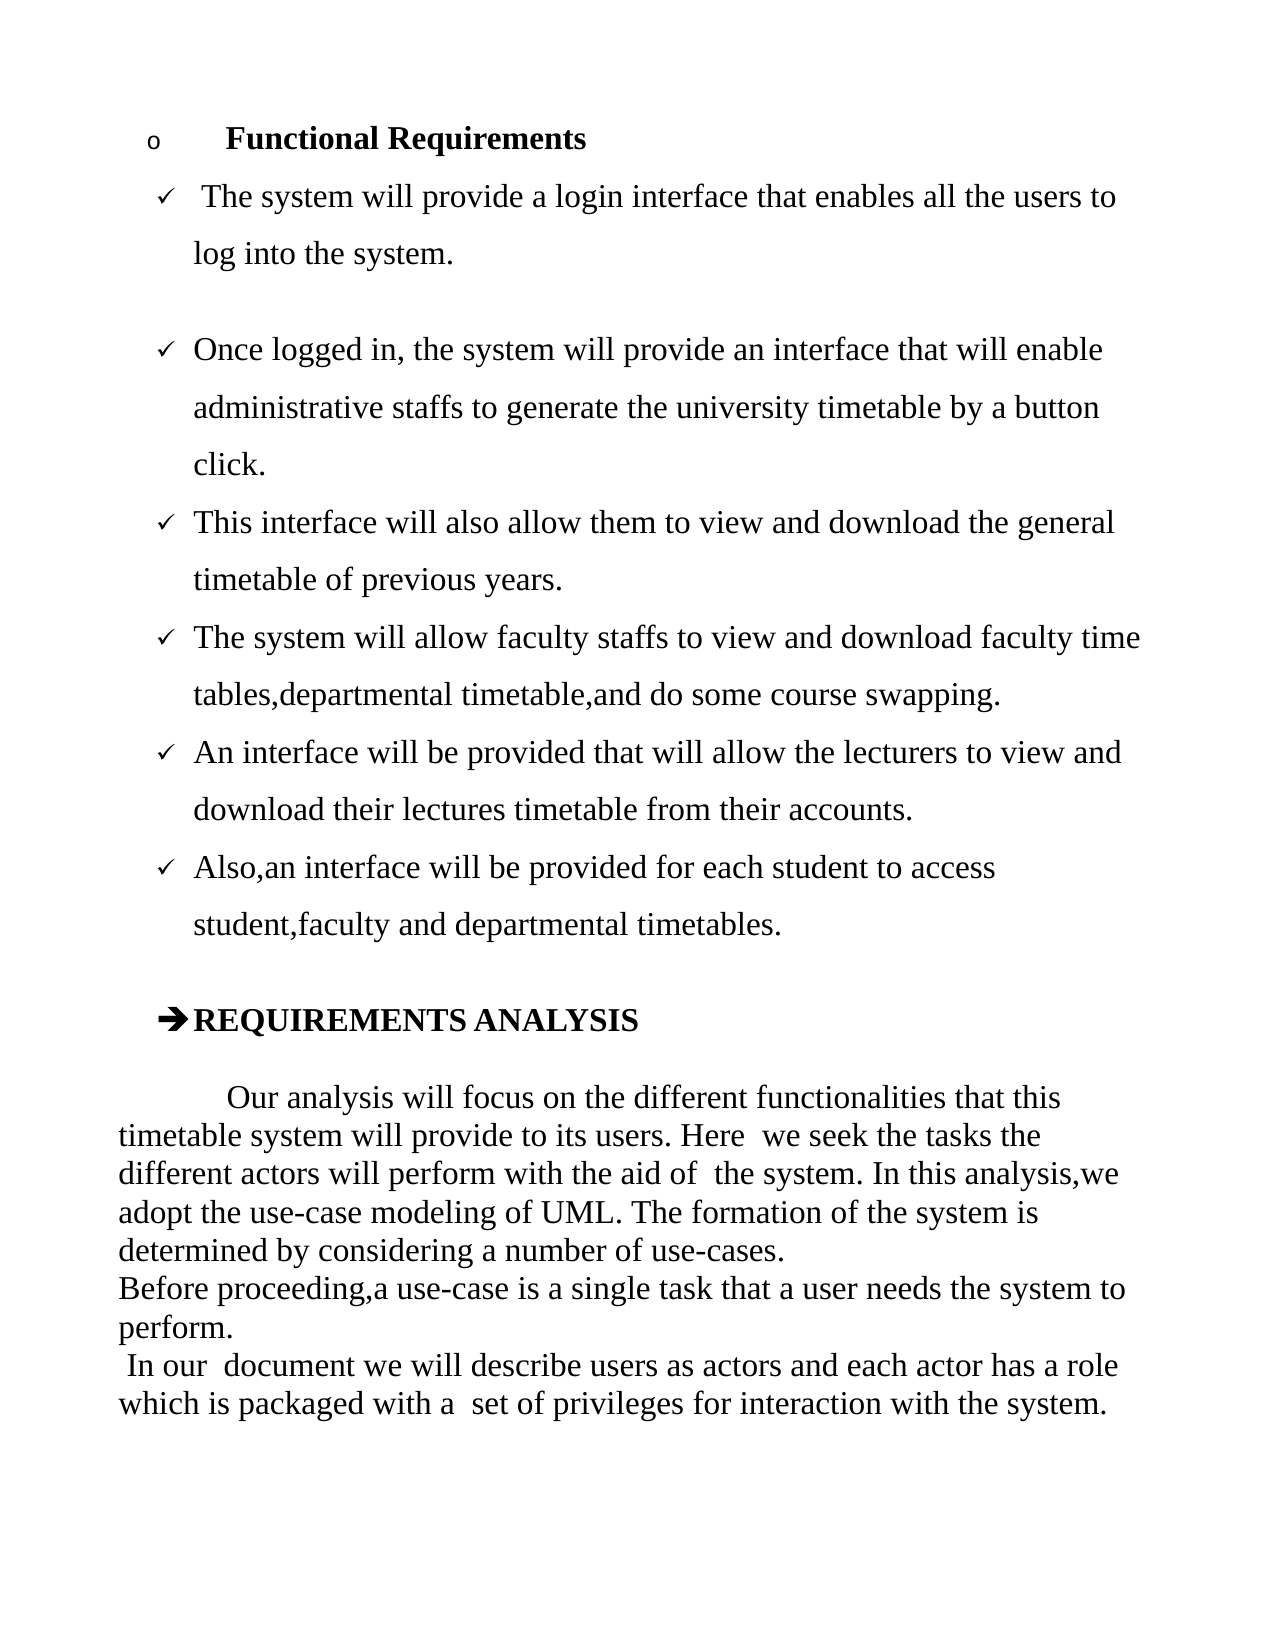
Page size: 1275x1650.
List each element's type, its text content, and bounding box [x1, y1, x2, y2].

text In our document we will describe users as actors and each actor has a role which is packaged with a set of privileges for interaction with the system. [118, 1345, 1157, 1422]
list Functional Requirements [146, 118, 1157, 157]
list An interface will be provided that will allow the lecturers to view and download their lectures timetable from their accounts. [156, 732, 1157, 828]
list The system will allow faculty staffs to view and download faculty time tables,departmental timetable,and do some course swapping. [156, 617, 1157, 713]
text Our analysis will focus on the different functionalities that this timetable system will provide to its users. Here we seek the tasks the different actors will perform with the aid of the system. In this analysis,we adopt the use-case modeling of UML. The formation of the system is determined by considering a number of use-cases. [118, 1077, 1157, 1268]
list The system will provide a login interface that enables all the users to log into the system. [156, 176, 1157, 315]
list Also,an interface will be provided for each student to access student,faculty and departmental timetables. [156, 847, 1157, 943]
list Once logged in, the system will provide an interface that will enable administrative staffs to generate the university timetable by a button click. [156, 329, 1157, 483]
text Before proceeding,a use-case is a single task that a user needs the system to perform. [118, 1268, 1157, 1345]
list REQUIREMENTS ANALYSIS [156, 1000, 1157, 1038]
list This interface will also allow them to view and download the general timetable of previous years. [156, 502, 1157, 598]
